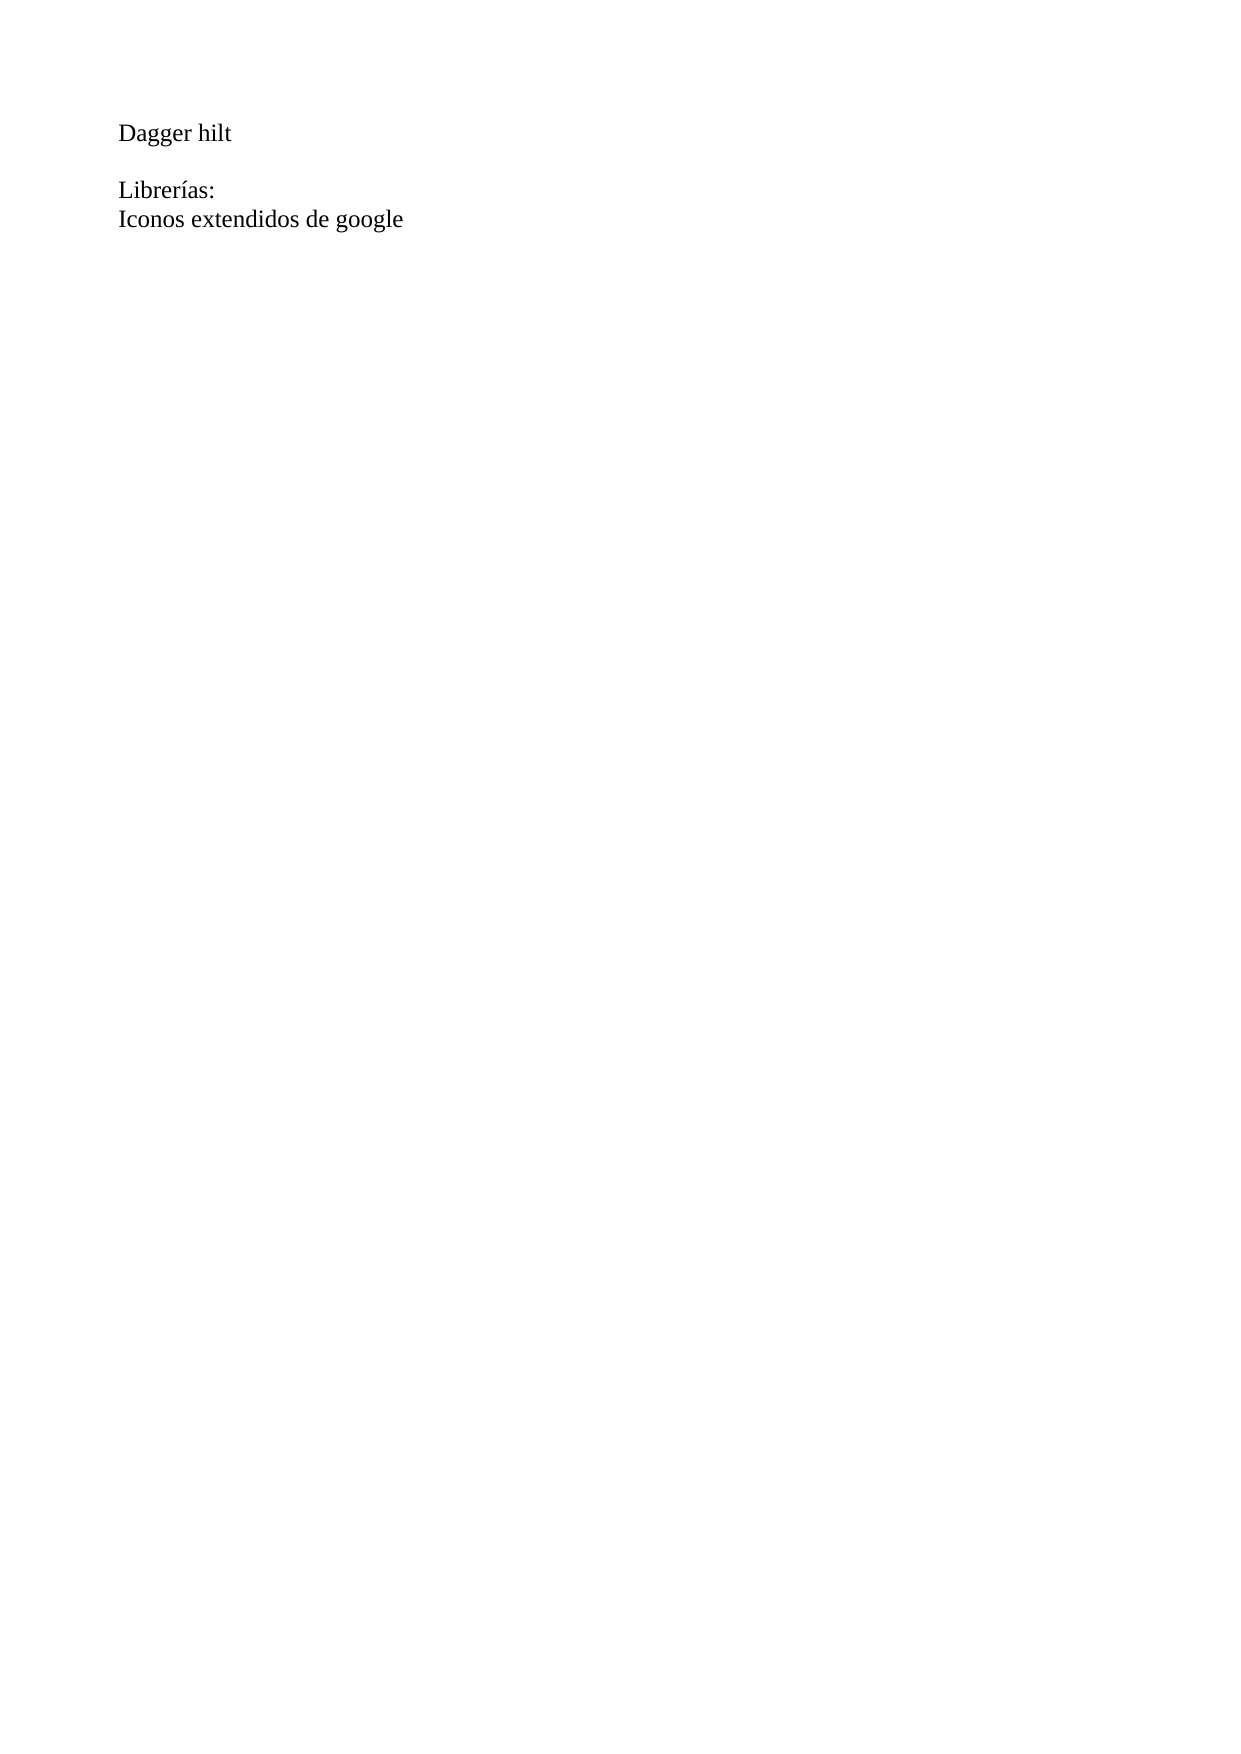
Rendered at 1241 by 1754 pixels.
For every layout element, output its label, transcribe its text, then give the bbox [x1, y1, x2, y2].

text Iconos extendidos de google [118, 204, 1122, 233]
text Librerías: [118, 176, 1122, 204]
text Dagger hilt [118, 118, 1122, 147]
